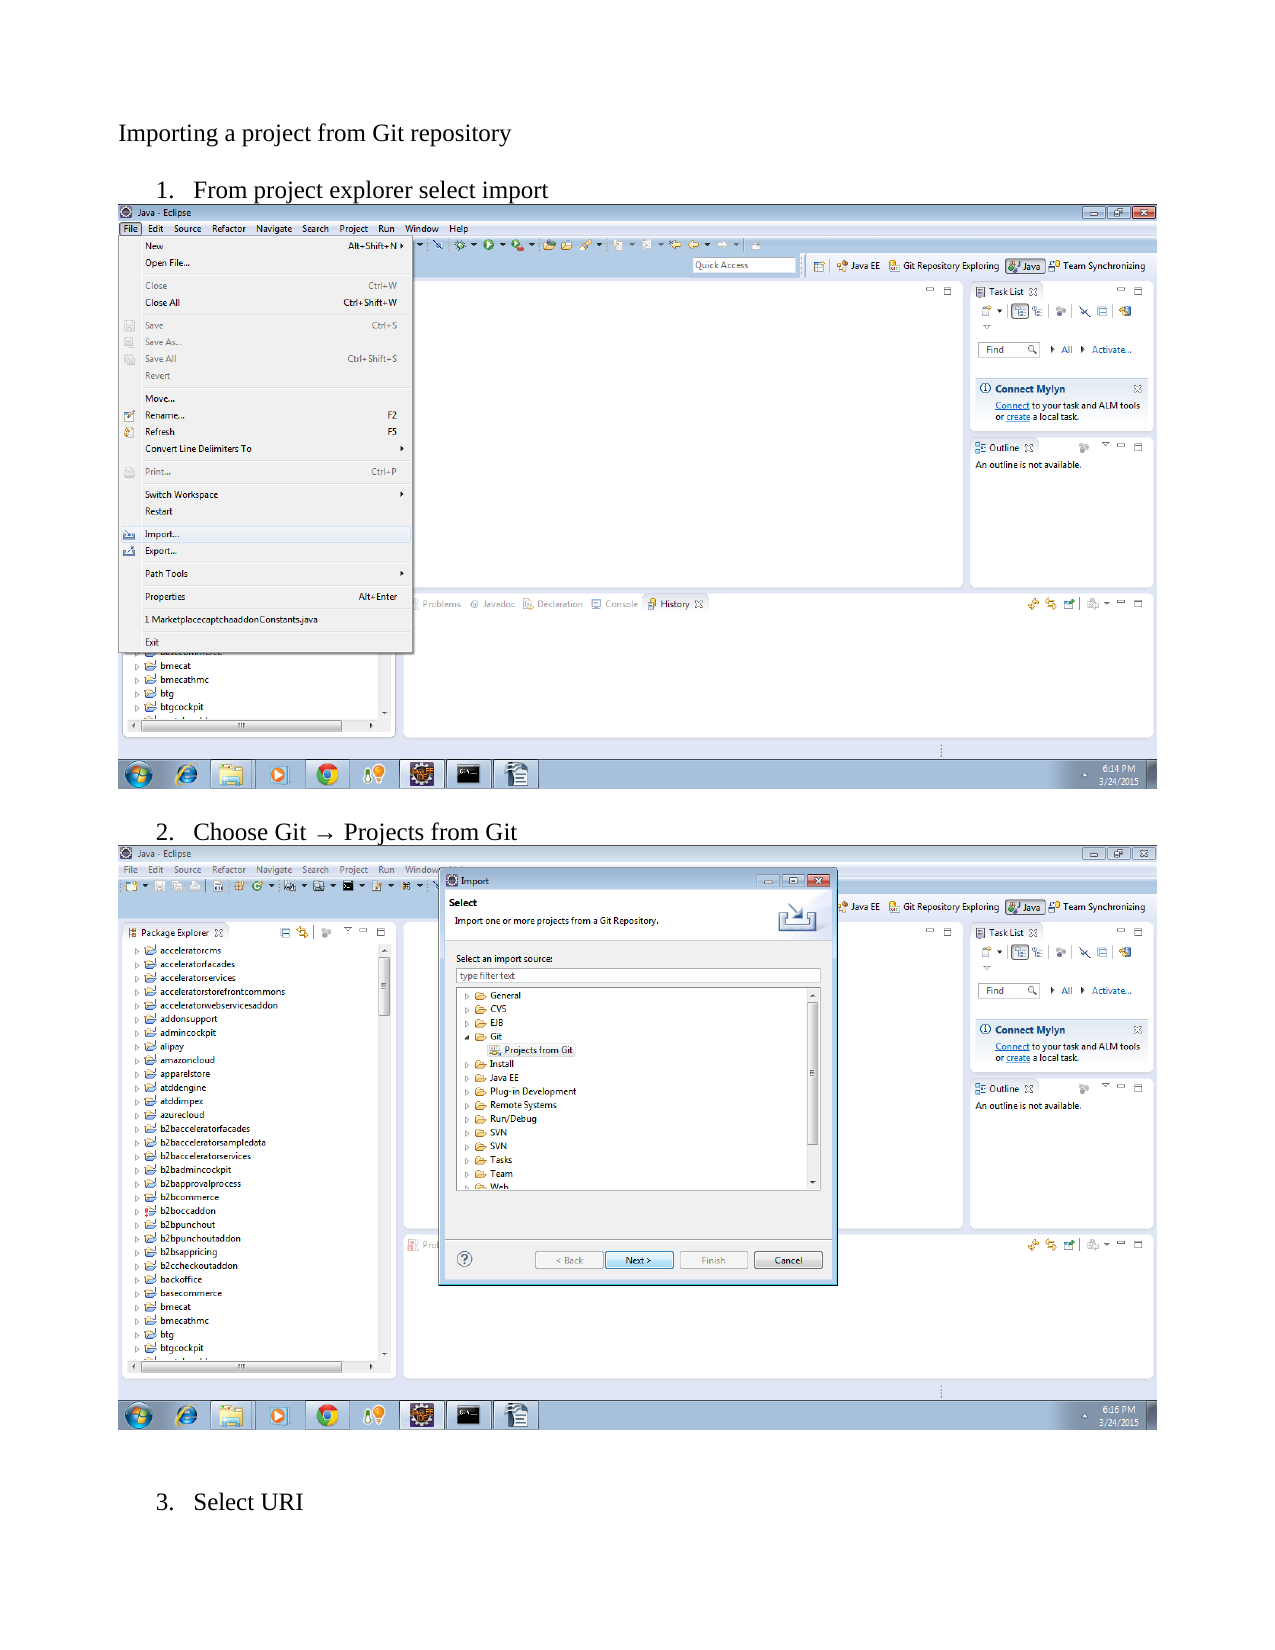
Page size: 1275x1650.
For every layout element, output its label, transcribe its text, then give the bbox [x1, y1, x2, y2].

list Choose Git → Projects from Git [156, 817, 1157, 845]
picture [118, 845, 1157, 1430]
list From project explorer select import [156, 176, 1157, 204]
picture [118, 204, 1157, 789]
text Importing a project from Git repository [118, 118, 1157, 147]
list Select URI [156, 1487, 1157, 1516]
